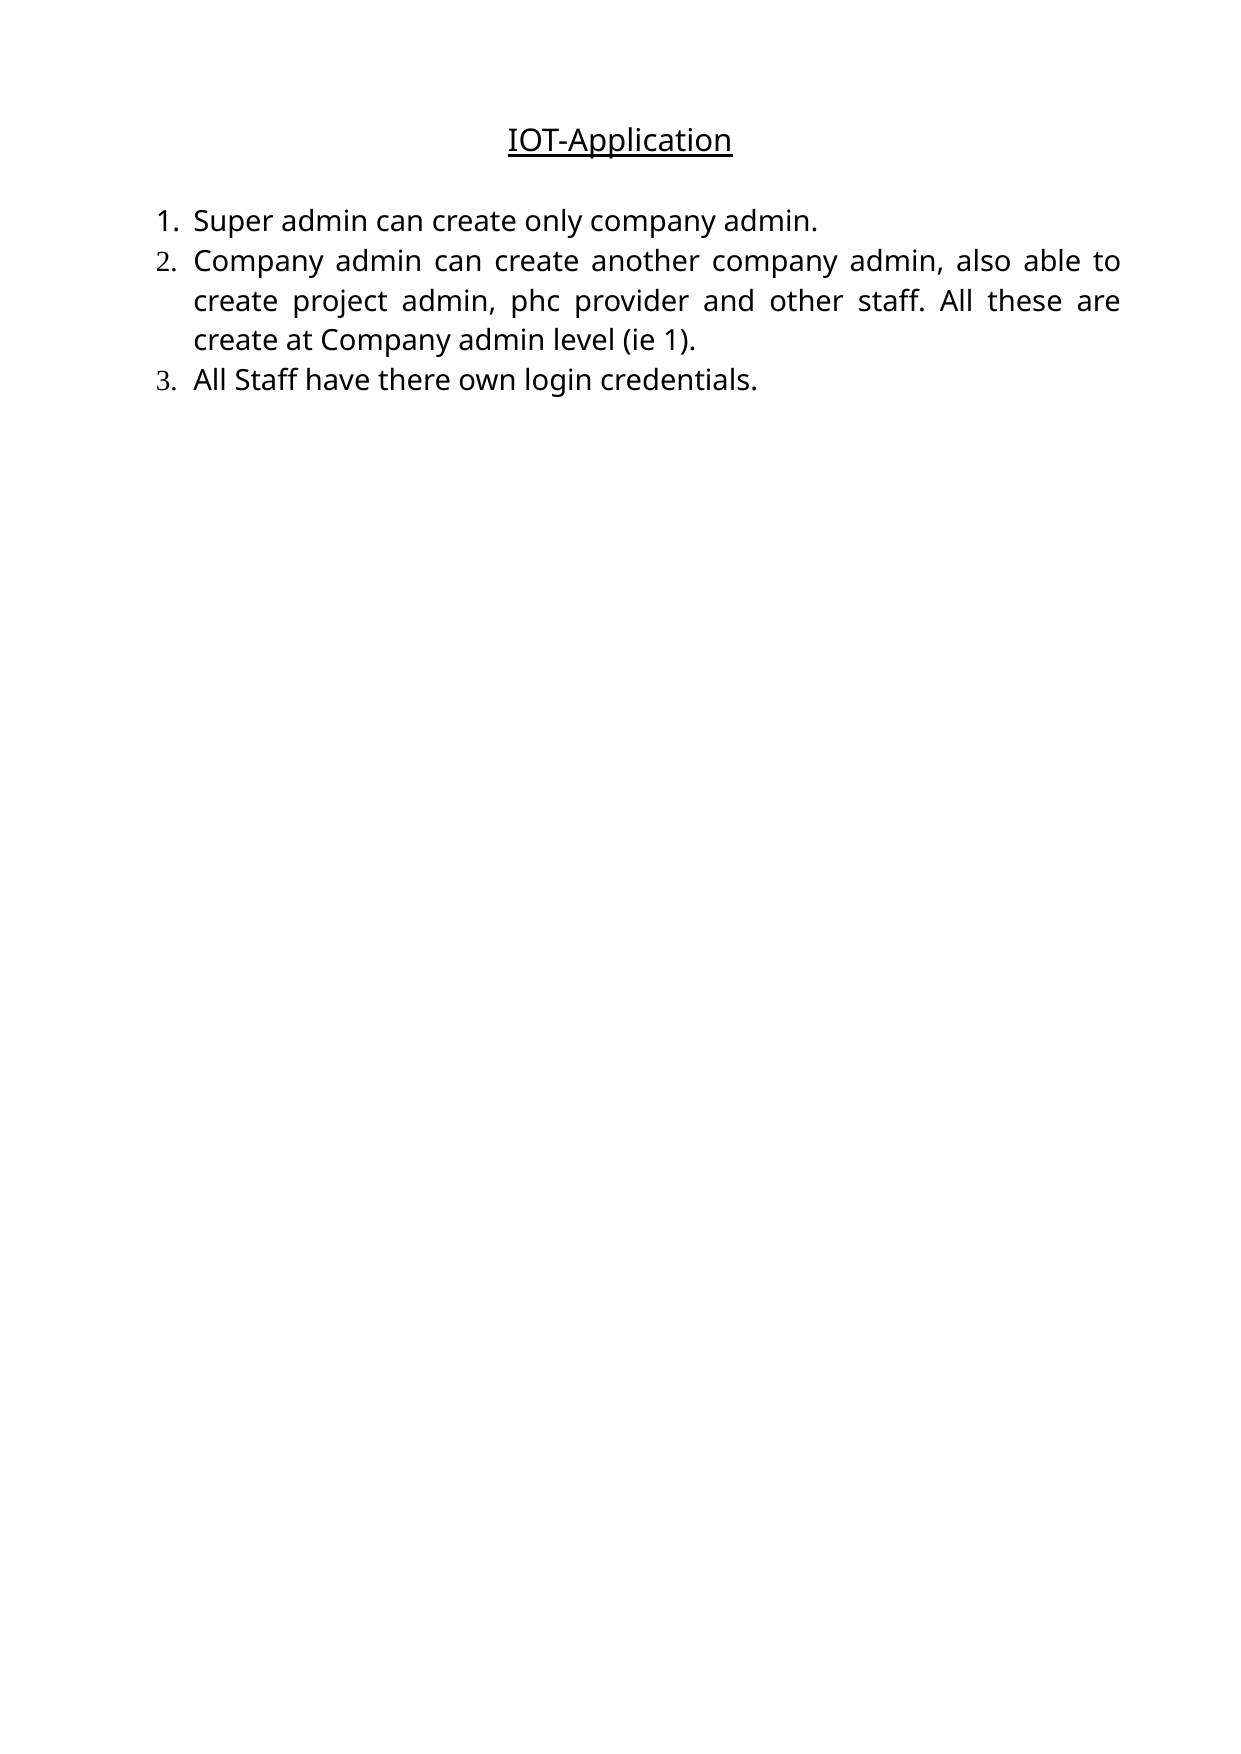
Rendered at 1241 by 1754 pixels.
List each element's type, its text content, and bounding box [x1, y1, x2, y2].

text IOT-Application [118, 118, 1122, 161]
list All Staff have there own login credentials. [156, 359, 1122, 399]
list Super admin can create only company admin. [156, 200, 1122, 240]
list Company admin can create another company admin, also able to create project admin, phc provider and other staff. All these are create at Company admin level (ie 1). [156, 240, 1122, 359]
